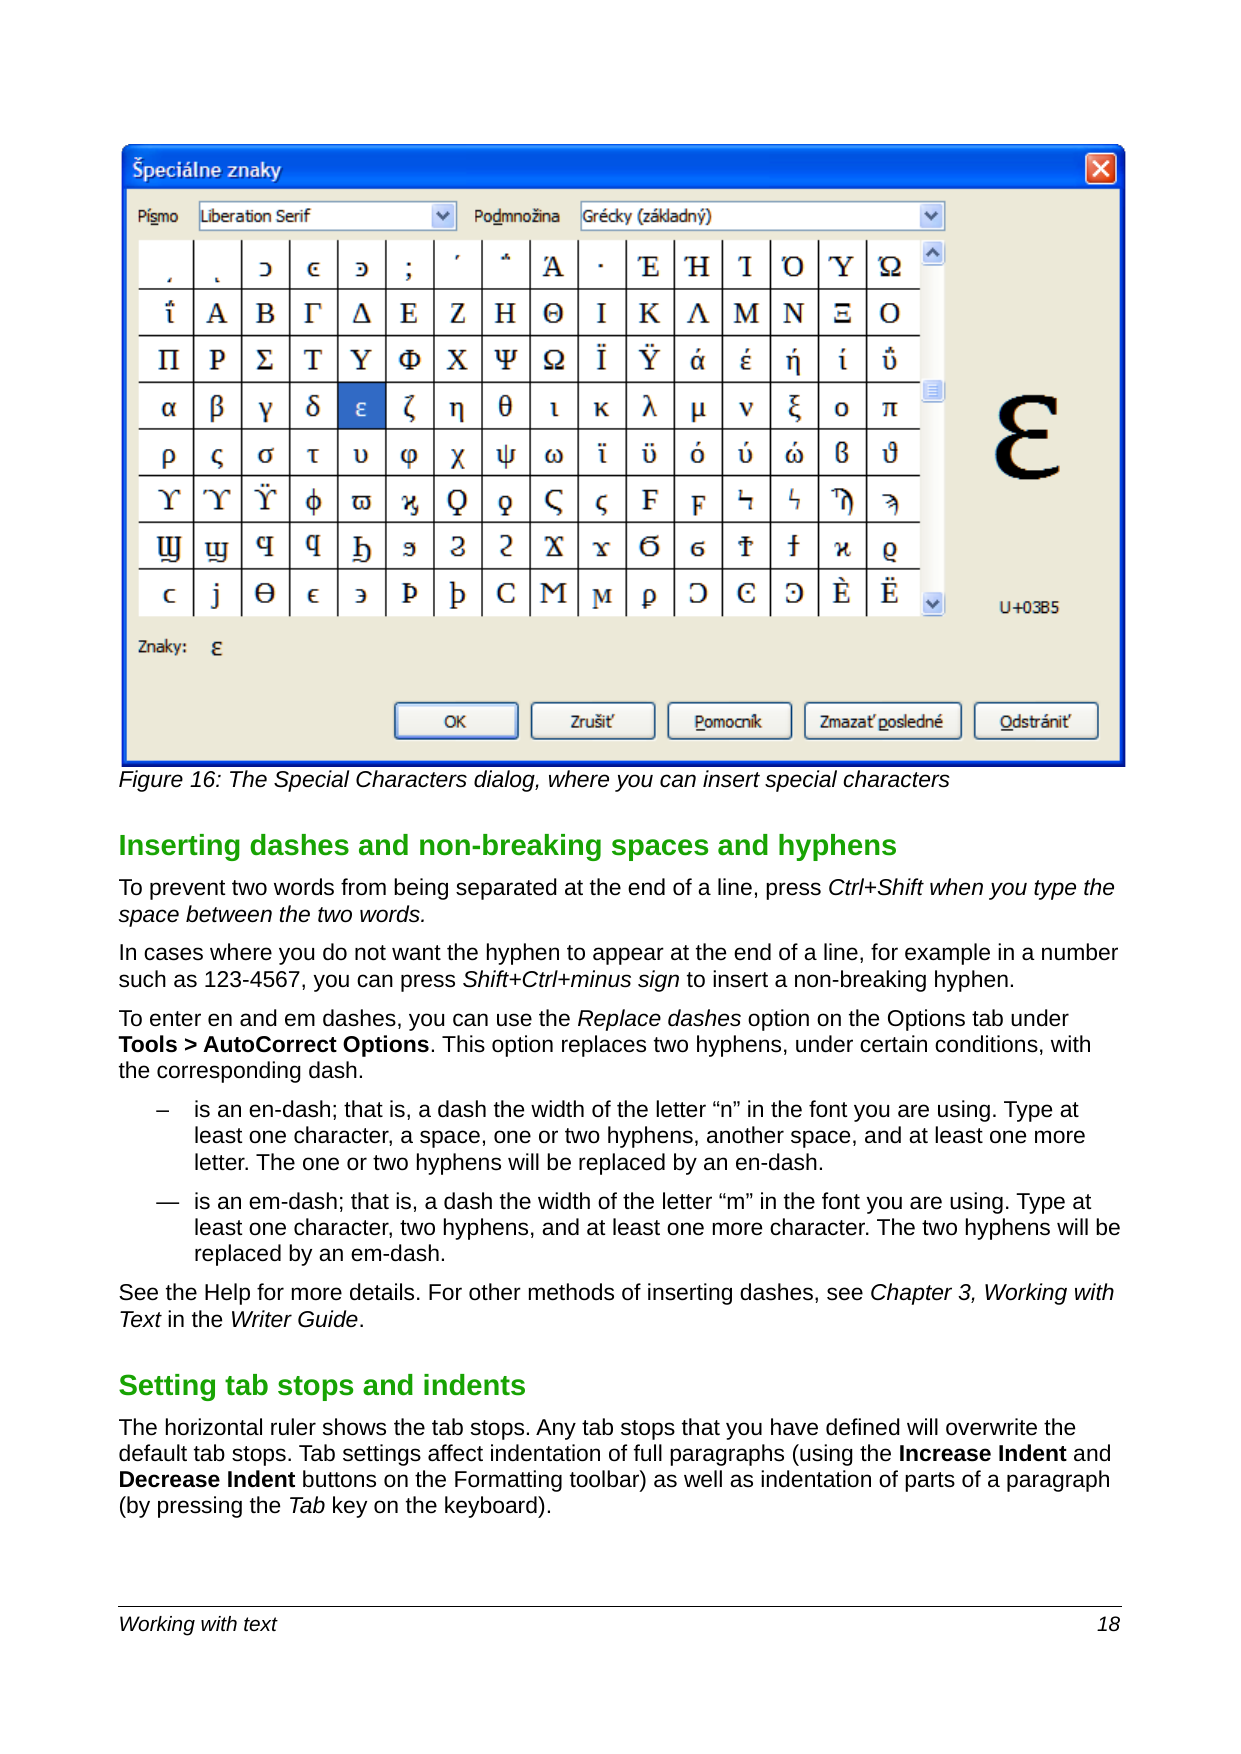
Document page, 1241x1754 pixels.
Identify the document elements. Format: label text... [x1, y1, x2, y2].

text Figure 16: The Special Characters dialog, where you can insert special characters [118, 151, 1129, 793]
text To enter en and em dashes, you can use the Replace dashes option on the Options tab under Tools > AutoCorrect Options. This option replaces two hyphens, under certain conditions, with the corresponding dash. [118, 1004, 1122, 1084]
subtitle Inserting dashes and non-breaking spaces and hyphens [118, 828, 1122, 862]
picture [121, 144, 1126, 767]
text The horizontal ruler shows the tab stops. Any tab stops that you have defined will overwrite the default tab stops. Tab settings affect indentation of full paragraphs (using the Increase Indent and Decrease Indent buttons on the Formatting toolbar) as well as indentation of parts of a paragraph (by pressing the Tab key on the keyboard). [118, 1413, 1122, 1519]
text In cases where you do not want the hyphen to appear at the end of a line, for example in a number such as 123‑4567, you can press Shift+Ctrl+minus sign to insert a non-breaking hyphen. [118, 939, 1122, 992]
text To prevent two words from being separated at the end of a line, press Ctrl+Shift when you type the space between the two words. [118, 874, 1122, 927]
subtitle Setting tab stops and indents [118, 1367, 1122, 1401]
text — is an em-dash; that is, a dash the width of the letter “m” in the font you are using. Type at least one character, two hyphens, and at least one more character. The two hyphens will be replaced by an em-dash. [156, 1188, 1122, 1267]
text See the Help for more details. For other methods of inserting dashes, see Chapter 3, Working with Text in the Writer Guide. [118, 1279, 1122, 1332]
text – is an en-dash; that is, a dash the width of the letter “n” in the font you are using. Type at least one character, a space, one or two hyphens, another space, and at least one more letter. The one or two hyphens will be replaced by an en-dash. [156, 1096, 1122, 1175]
